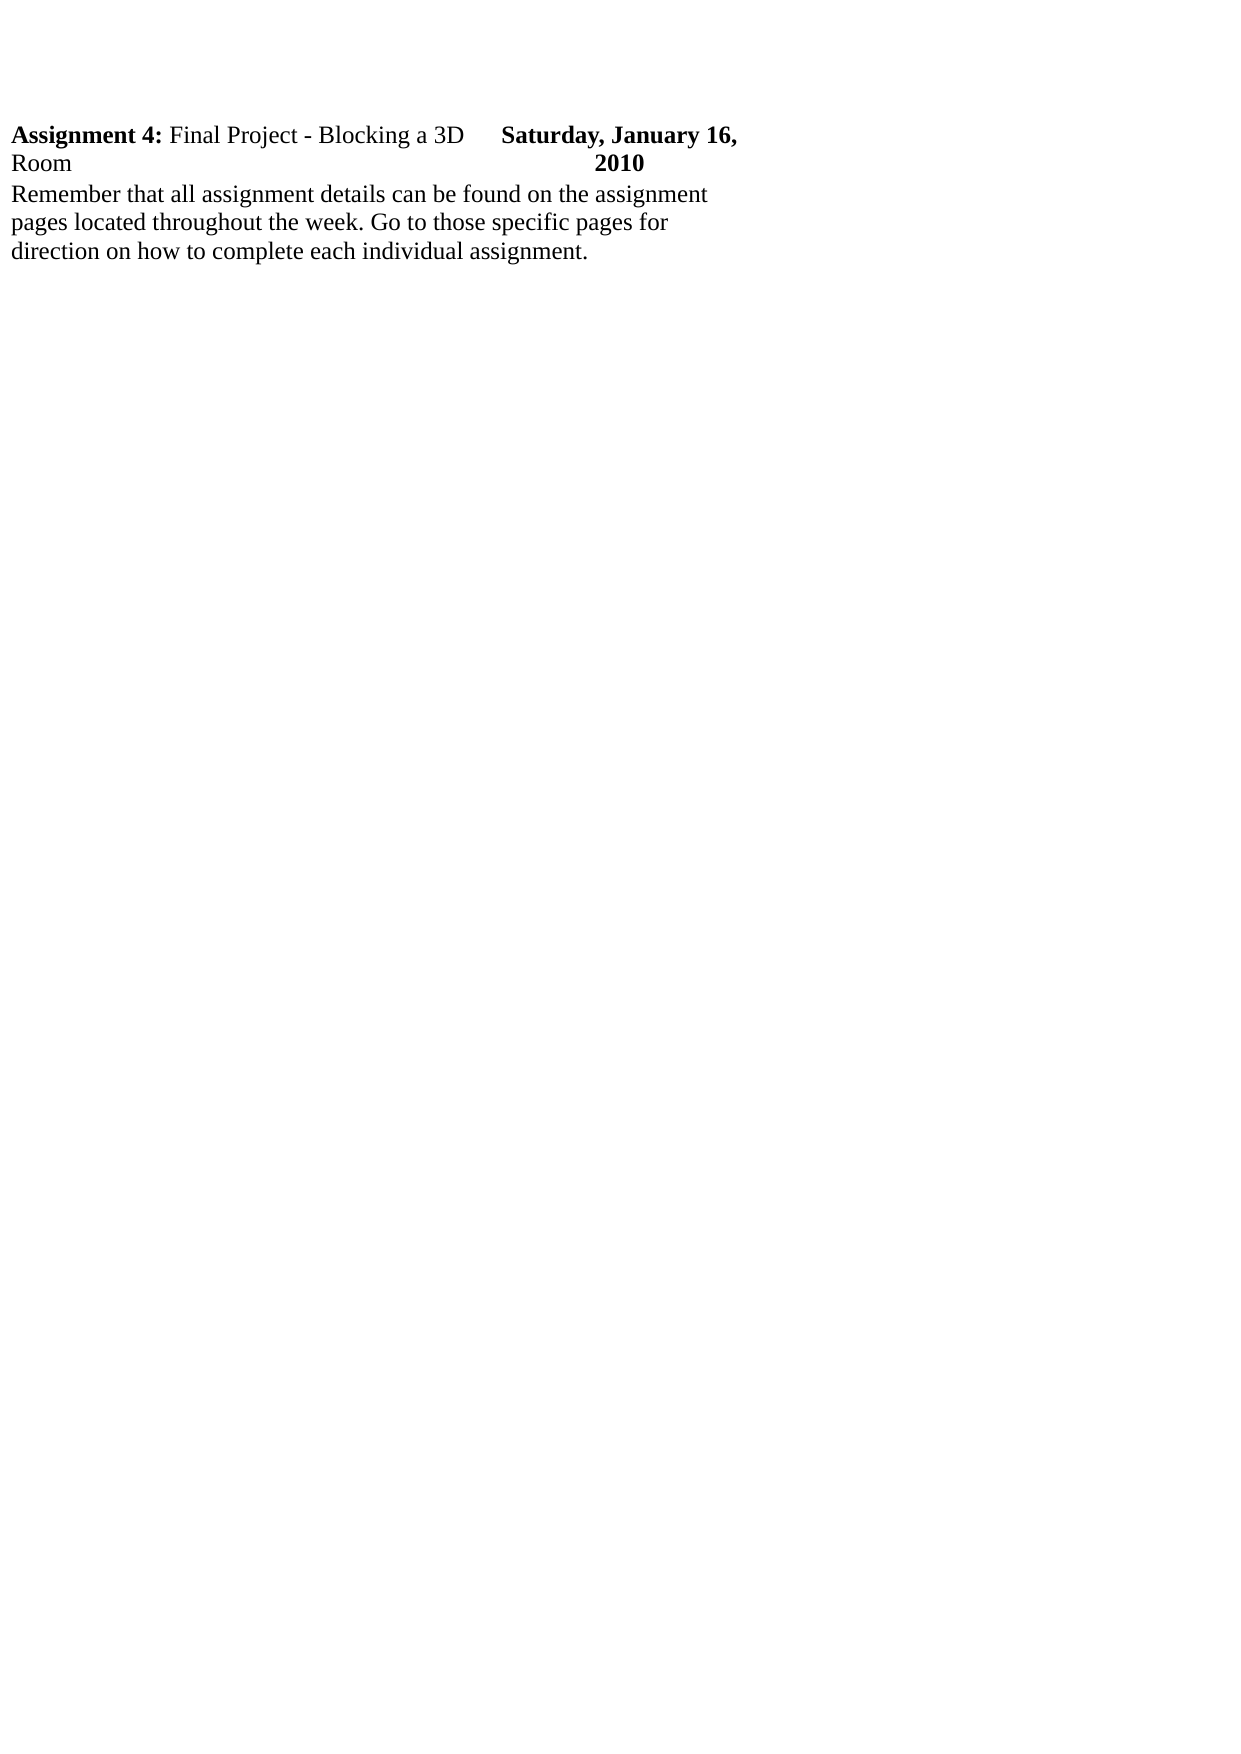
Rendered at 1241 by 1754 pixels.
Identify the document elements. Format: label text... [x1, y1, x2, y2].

table_cell Saturday, January 16, 2010 [480, 118, 759, 179]
table_header [761, 118, 807, 268]
table_header Remember that all assignment details can be found on the assignment pages located throughout the week. Go to those specific pages for direction on how to complete each individual assignment. [11, 118, 761, 268]
table_header [807, 118, 1229, 268]
table_cell Assignment 4: Final Project - Blocking a 3D Room [11, 118, 479, 179]
